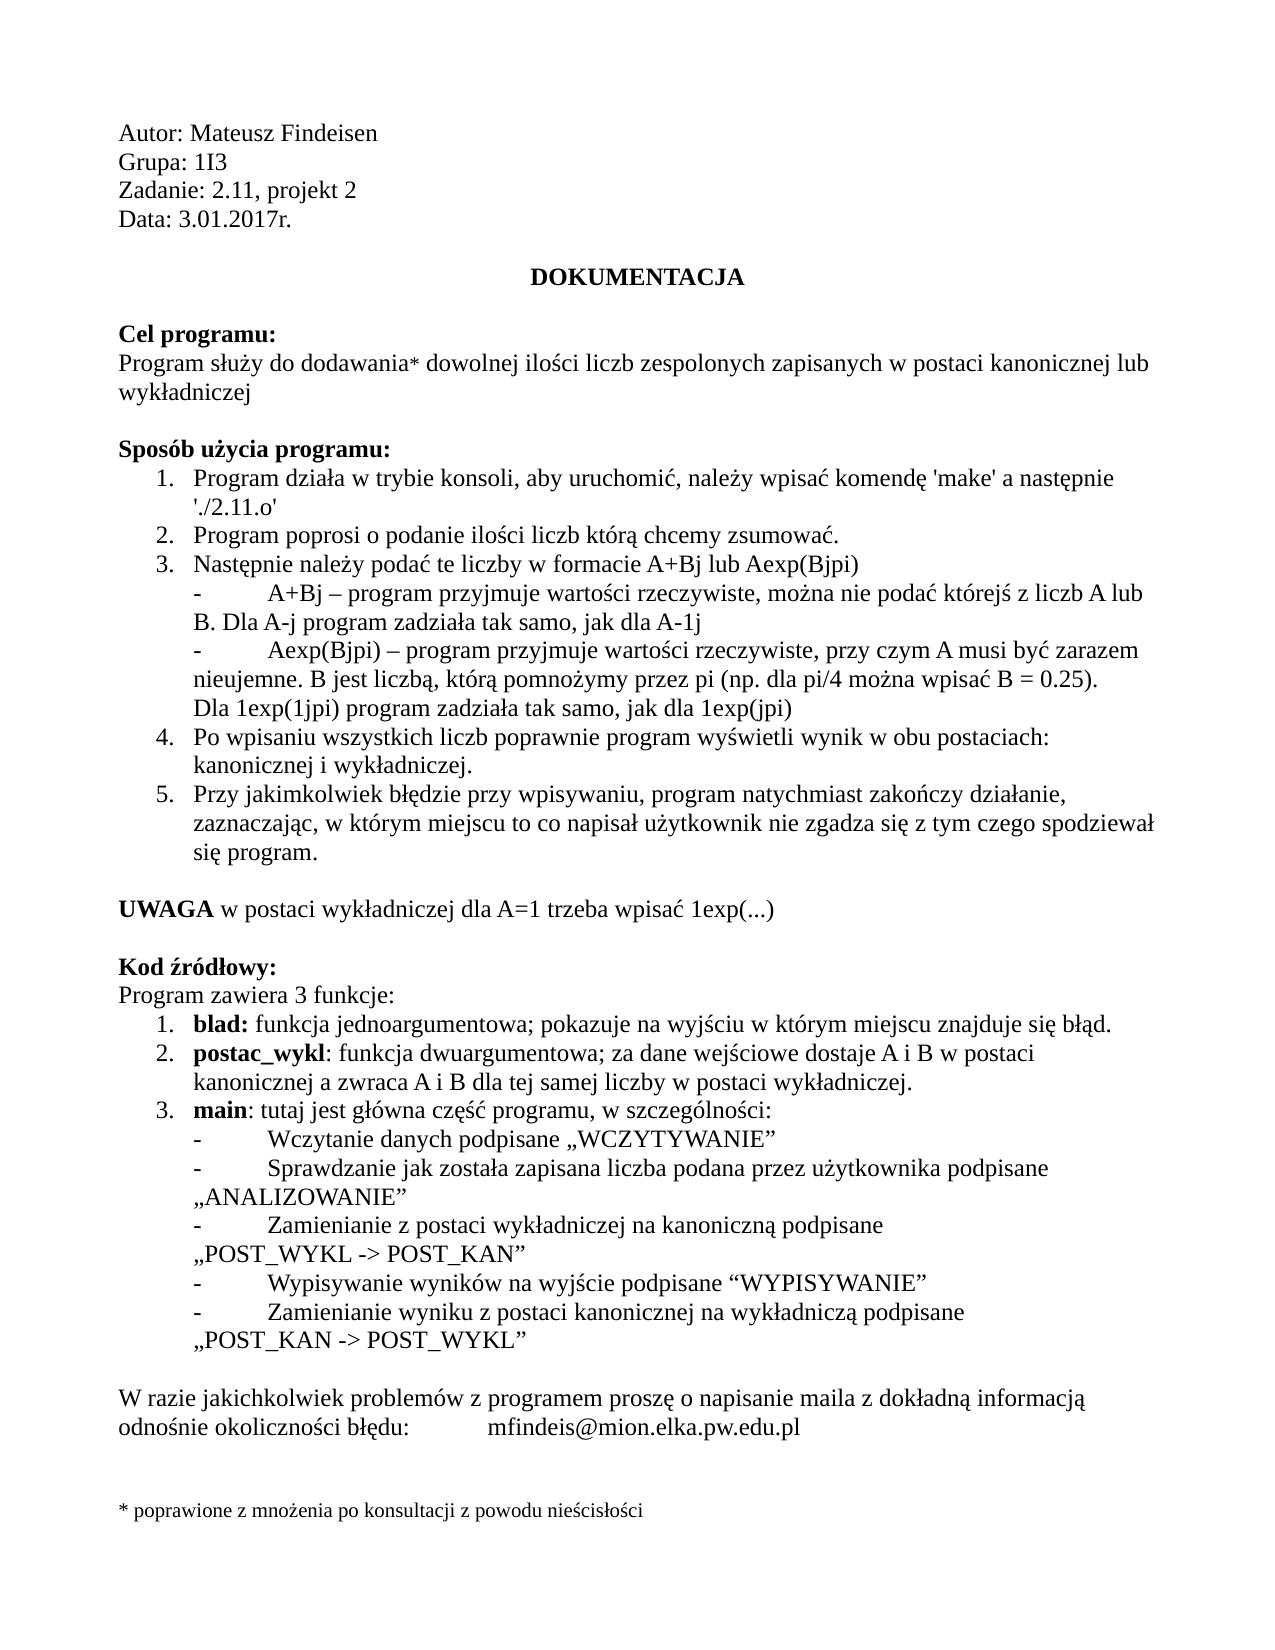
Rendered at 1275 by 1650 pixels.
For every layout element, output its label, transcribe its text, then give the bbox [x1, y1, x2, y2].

text Kod źródłowy: [118, 952, 1157, 981]
text UWAGA w postaci wykładniczej dla A=1 trzeba wpisać 1exp(...) [118, 894, 1157, 923]
text Grupa: 1I3 [118, 147, 1157, 176]
text Program służy do dodawania* dowolnej ilości liczb zespolonych zapisanych w postaci kanonicznej lub wykładniczej [118, 348, 1157, 406]
text * poprawione z mnożenia po konsultacji z powodu nieścisłości [118, 1498, 1157, 1522]
text Autor: Mateusz Findeisen [118, 118, 1157, 147]
text Sposób użycia programu: [118, 434, 1157, 463]
text Program zawiera 3 funkcje: [118, 981, 1157, 1009]
list Program działa w trybie konsoli, aby uruchomić, należy wpisać komendę 'make' a następnie './2.11.o' [156, 463, 1157, 521]
text W razie jakichkolwiek problemów z programem proszę o napisanie maila z dokładną informacją odnośnie okoliczności błędu: mfindeis@mion.elka.pw.edu.pl [118, 1383, 1157, 1469]
list blad: funkcja jednoargumentowa; pokazuje na wyjściu w którym miejscu znajduje się błąd. [156, 1009, 1157, 1038]
text Zadanie: 2.11, projekt 2 [118, 176, 1157, 204]
text DOKUMENTACJA [118, 262, 1157, 291]
text Cel programu: [118, 319, 1157, 348]
list Przy jakimkolwiek błędzie przy wpisywaniu, program natychmiast zakończy działanie, zaznaczając, w którym miejscu to co napisał użytkownik nie zgadza się z tym czego spodziewał się program. [156, 779, 1157, 866]
text Data: 3.01.2017r. [118, 204, 1157, 233]
list Po wpisaniu wszystkich liczb poprawnie program wyświetli wynik w obu postaciach: kanonicznej i wykładniczej. [156, 722, 1157, 779]
list main: tutaj jest główna część programu, w szczególności: - Wczytanie danych podpisane „WCZYTYWANIE” - Sprawdzanie jak została zapisana liczba podana przez użytkownika podpisane „ANALIZOWANIE” - Zamienianie z postaci wykładniczej na kanoniczną podpisane „POST_WYKL -> POST_KAN” - Wypisywanie wyników na wyjście podpisane “WYPISYWANIE” - Zamienianie wyniku z postaci kanonicznej na wykładniczą podpisane „POST_KAN -> POST_WYKL” [156, 1096, 1157, 1354]
list Następnie należy podać te liczby w formacie A+Bj lub Aexp(Bjpi) - A+Bj – program przyjmuje wartości rzeczywiste, można nie podać którejś z liczb A lub B. Dla A-j program zadziała tak samo, jak dla A-1j - Aexp(Bjpi) – program przyjmuje wartości rzeczywiste, przy czym A musi być zarazem nieujemne. B jest liczbą, którą pomnożymy przez pi (np. dla pi/4 można wpisać B = 0.25). Dla 1exp(1jpi) program zadziała tak samo, jak dla 1exp(jpi) [156, 549, 1157, 722]
list postac_wykl: funkcja dwuargumentowa; za dane wejściowe dostaje A i B w postaci kanonicznej a zwraca A i B dla tej samej liczby w postaci wykładniczej. [156, 1038, 1157, 1096]
list Program poprosi o podanie ilości liczb którą chcemy zsumować. [156, 521, 1157, 549]
